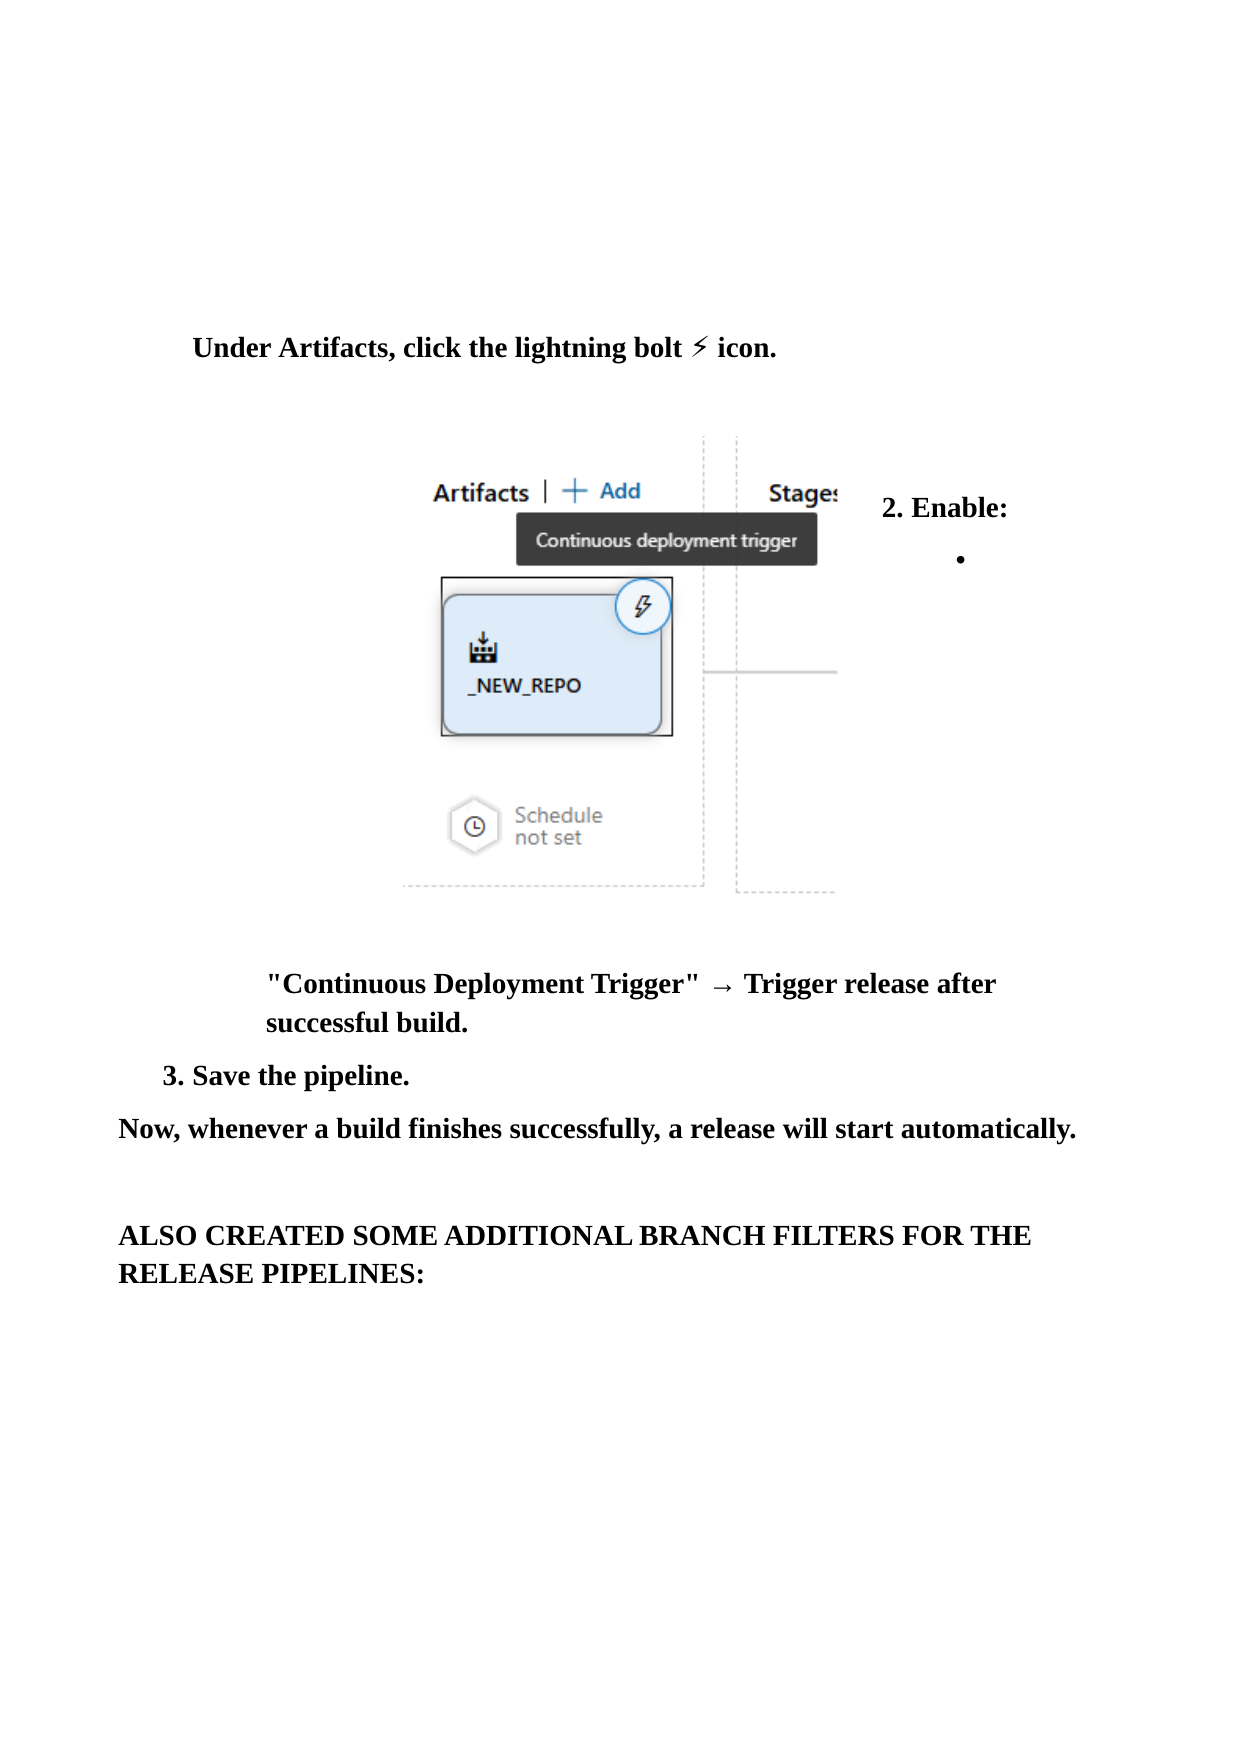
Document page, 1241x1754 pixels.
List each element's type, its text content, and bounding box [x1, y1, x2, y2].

list [162, 490, 402, 523]
picture [402, 436, 838, 967]
text ALSO CREATED SOME ADDITIONAL BRANCH FILTERS FOR THE RELEASE PIPELINES: [118, 1218, 1122, 1290]
list Enable: [838, 490, 1122, 523]
list Under Artifacts, click the lightning bolt ⚡ icon. [162, 331, 1122, 364]
list "Continuous Deployment Trigger" → Trigger release after successful build. [236, 543, 1122, 1039]
text Now, whenever a build finishes successfully, a release will start automatically. [118, 1111, 1122, 1145]
list Save the pipeline. [162, 1058, 1122, 1092]
